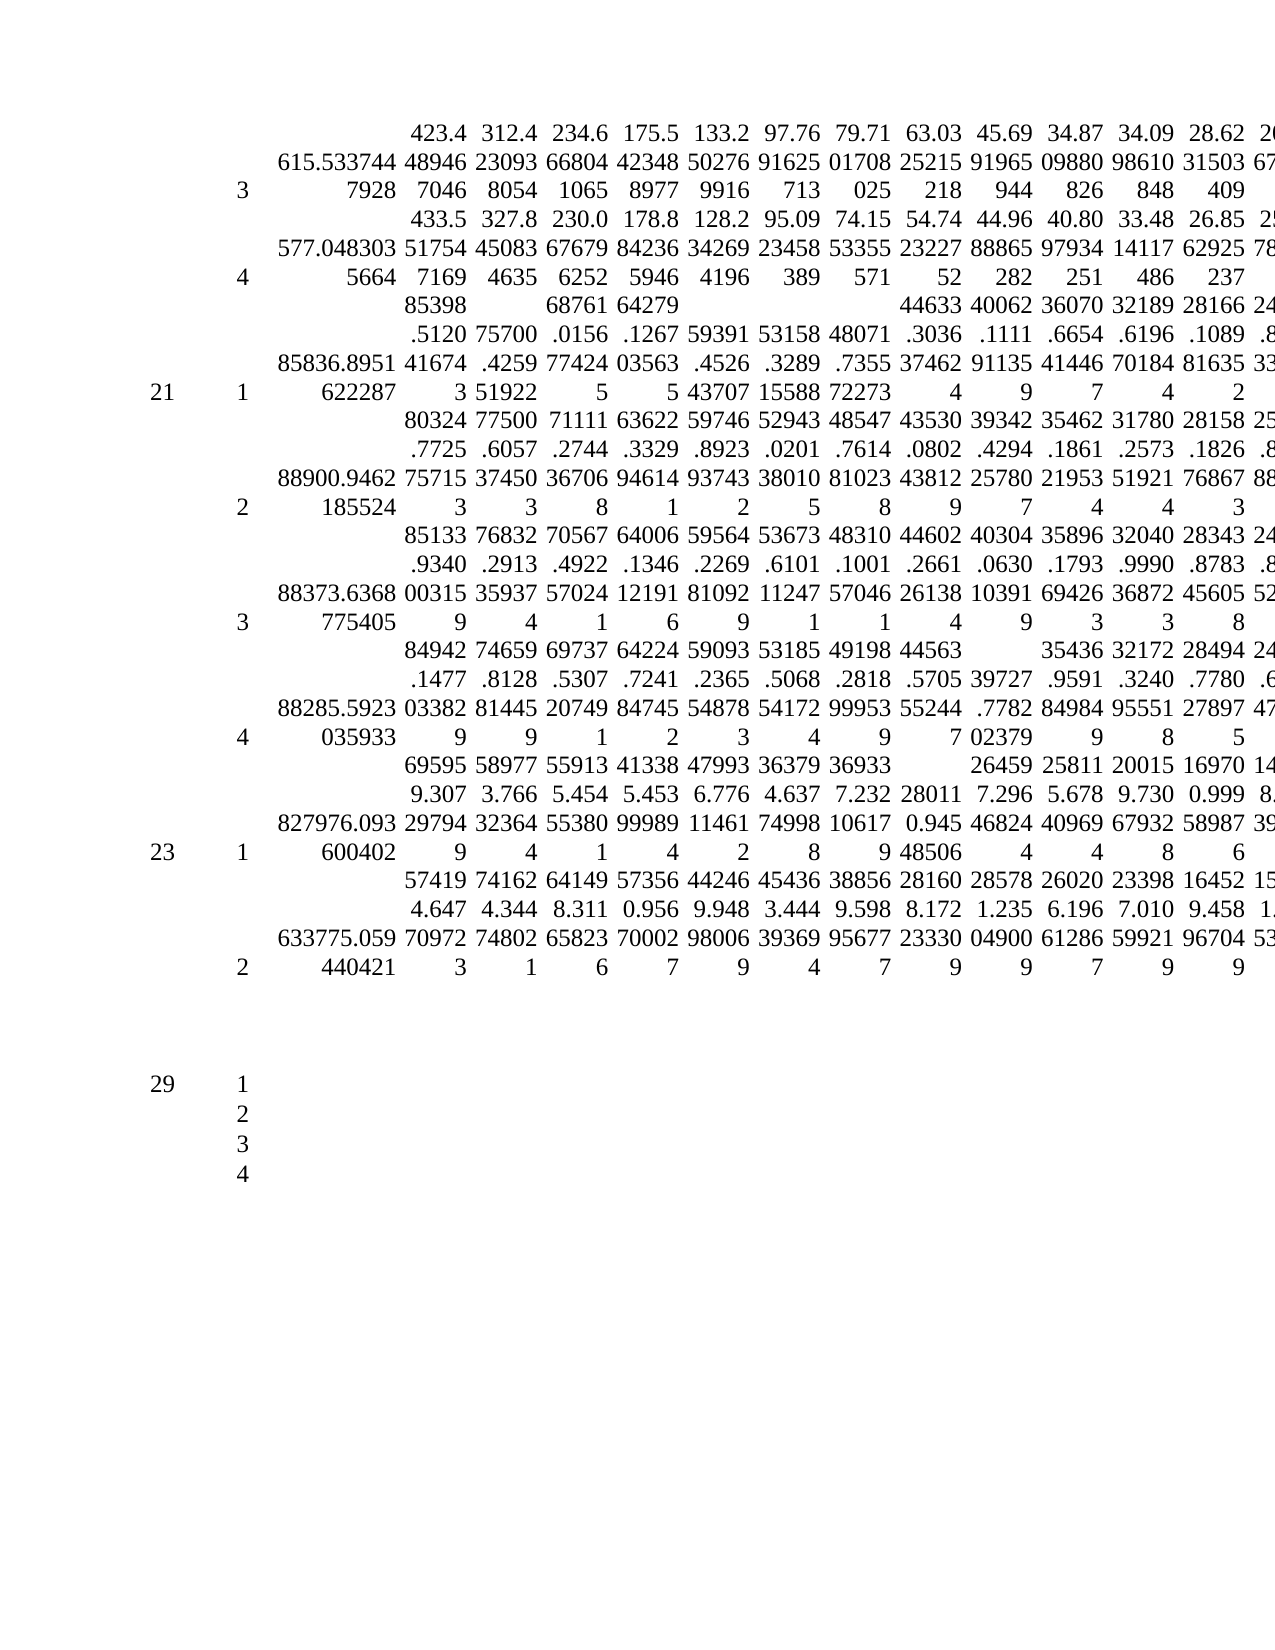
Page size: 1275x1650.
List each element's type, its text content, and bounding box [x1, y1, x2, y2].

table_cell 23 [112, 751, 213, 866]
table_cell 45.6991965944 [965, 118, 1036, 204]
table_cell 1 [213, 751, 272, 866]
table_cell [894, 1158, 965, 1188]
table_cell 233987.010599219 [1106, 866, 1177, 981]
table_cell [1106, 1040, 1177, 1098]
table_cell 154871.933533447 [1248, 866, 1275, 981]
table_cell 3 [213, 1128, 272, 1158]
table_cell 21 [112, 291, 213, 406]
table_cell 128.2342694196 [682, 204, 753, 291]
table_cell 28166.1089816352 [1177, 291, 1248, 406]
table_cell 74659.8128814459 [470, 636, 540, 751]
table_cell [112, 521, 213, 636]
table_cell [272, 1098, 399, 1128]
table_cell 388569.598956777 [824, 866, 894, 981]
table_cell 80324.7725757153 [399, 406, 470, 521]
table_cell [1036, 1158, 1106, 1188]
table_cell 1 [213, 291, 272, 406]
table_cell 34.8709880826 [1036, 118, 1106, 204]
table_cell [112, 118, 213, 204]
table_cell 230.0676796252 [540, 204, 611, 291]
table_cell 577.0483035664 [272, 204, 399, 291]
table_cell 28158.1826768673 [1177, 406, 1248, 521]
table_cell [470, 1040, 540, 1098]
table_cell 28494.7780278975 [1177, 636, 1248, 751]
table_cell 36070.6654414467 [1036, 291, 1106, 406]
table_cell [682, 1040, 753, 1098]
table_cell 59564.2269810929 [682, 521, 753, 636]
table_cell [753, 1158, 823, 1188]
table_cell 641498.311658236 [540, 866, 611, 981]
table_cell [824, 1040, 894, 1098]
table_cell 74.1553355571 [824, 204, 894, 291]
table_cell 2 [213, 1098, 272, 1128]
table_cell [112, 1128, 213, 1158]
table_cell [272, 1011, 399, 1040]
table_cell [1248, 1098, 1275, 1128]
table_cell 59093.2365548783 [682, 636, 753, 751]
table_cell [399, 1040, 470, 1098]
table_cell [682, 981, 753, 1011]
table_cell 2 [213, 406, 272, 521]
table_cell [112, 204, 213, 291]
table_cell [1106, 1011, 1177, 1040]
table_cell 48310.1001570461 [824, 521, 894, 636]
table_cell 33.4814117486 [1106, 204, 1177, 291]
table_cell [611, 1040, 682, 1098]
table_cell [1177, 1040, 1248, 1098]
table_cell [824, 981, 894, 1011]
table_cell 76832.2913359374 [470, 521, 540, 636]
table_cell [470, 1128, 540, 1158]
table_cell 40062.1111911359 [965, 291, 1036, 406]
table_cell 52943.0201380105 [753, 406, 823, 521]
table_cell 4 [213, 1158, 272, 1188]
table_cell [1036, 1128, 1106, 1158]
table_cell [1177, 1098, 1248, 1128]
table_cell [1106, 981, 1177, 1011]
table_cell 827976.093600402 [272, 751, 399, 866]
table_cell [1106, 1098, 1177, 1128]
table_cell [894, 1011, 965, 1040]
table_cell [112, 1158, 213, 1188]
table_cell 40304.0630103919 [965, 521, 1036, 636]
table_cell [112, 406, 213, 521]
table_cell [272, 1128, 399, 1158]
table_cell 44563.5705552447 [894, 636, 965, 751]
table_cell 260206.196612867 [1036, 866, 1106, 981]
table_cell 79.7101708025 [824, 118, 894, 204]
table_cell [540, 1098, 611, 1128]
table_cell 63.0325215218 [894, 118, 965, 204]
table_cell 285781.235049009 [965, 866, 1036, 981]
table_cell 48547.7614810238 [824, 406, 894, 521]
table_cell 54.742322752 [894, 204, 965, 291]
table_cell 142038.716391927 [1248, 751, 1275, 866]
table_cell 175.5423488977 [611, 118, 682, 204]
table_cell 48071.735572273 [824, 291, 894, 406]
table_cell 1 [213, 1040, 272, 1098]
table_cell [470, 1098, 540, 1128]
table_cell [1106, 1128, 1177, 1158]
table_cell 35462.1861219534 [1036, 406, 1106, 521]
table_cell [824, 1128, 894, 1158]
table_cell 24758.8985337816 [1248, 291, 1275, 406]
table_cell 63622.3329946141 [611, 406, 682, 521]
table_cell [894, 1040, 965, 1098]
table_cell 363794.637749988 [753, 751, 823, 866]
table_cell [540, 1158, 611, 1188]
table_cell 200159.730679328 [1106, 751, 1177, 866]
table_cell 695959.307297949 [399, 751, 470, 866]
table_cell 574194.647709723 [399, 866, 470, 981]
table_cell [753, 1128, 823, 1158]
table_cell [1177, 1128, 1248, 1158]
table_cell [272, 1158, 399, 1188]
table_cell 312.4230938054 [470, 118, 540, 204]
table_cell [894, 1128, 965, 1158]
table_cell [399, 1098, 470, 1128]
table_cell [753, 1098, 823, 1128]
table_cell 178.8842365946 [611, 204, 682, 291]
table_cell [611, 1158, 682, 1188]
table_cell 32040.9990368723 [1106, 521, 1177, 636]
table_cell 615.5337447928 [272, 118, 399, 204]
table_cell [112, 1098, 213, 1128]
table_cell [1177, 1011, 1248, 1040]
table_cell 442469.948980069 [682, 866, 753, 981]
table_cell 64224.7241847452 [611, 636, 682, 751]
table_cell [894, 1098, 965, 1128]
table_cell [1036, 1098, 1106, 1128]
table_cell 234.6668041065 [540, 118, 611, 204]
table_cell [470, 1011, 540, 1040]
table_cell [682, 1098, 753, 1128]
table_cell 40.8097934251 [1036, 204, 1106, 291]
table_cell 24802.6324472077 [1248, 636, 1275, 751]
table_cell 31780.2573519214 [1106, 406, 1177, 521]
table_cell [753, 1011, 823, 1040]
table_cell 133.2502769916 [682, 118, 753, 204]
table_cell 25.9478555463 [1248, 204, 1275, 291]
table_cell [682, 1011, 753, 1040]
table_cell 280110.94548506 [894, 751, 965, 866]
table_cell 559135.454553801 [540, 751, 611, 866]
table_cell 88285.5923035933 [272, 636, 399, 751]
table_cell 84942.1477033829 [399, 636, 470, 751]
table_cell 68761.0156774245 [540, 291, 611, 406]
table_cell [894, 981, 965, 1011]
table_cell 3 [213, 118, 272, 204]
table_cell 4 [213, 204, 272, 291]
table_cell [611, 1011, 682, 1040]
table_cell [1248, 1040, 1275, 1098]
table_cell [682, 1158, 753, 1188]
table_cell [540, 981, 611, 1011]
table_cell [965, 1098, 1036, 1128]
table_cell 97.7691625713 [753, 118, 823, 204]
table_cell 413385.453999894 [611, 751, 682, 866]
table_cell [112, 981, 213, 1011]
table_cell [399, 1128, 470, 1158]
table_cell [1177, 981, 1248, 1011]
table_cell [112, 636, 213, 751]
table_cell [1036, 1011, 1106, 1040]
table_cell [272, 1040, 399, 1098]
table_cell 28.6231503409 [1177, 118, 1248, 204]
table_cell 281608.172233309 [894, 866, 965, 981]
table_cell [1248, 981, 1275, 1011]
table_cell [611, 1098, 682, 1128]
table_cell [399, 981, 470, 1011]
table_cell 454363.444393694 [753, 866, 823, 981]
table_cell [753, 981, 823, 1011]
table_cell 34.0998610848 [1106, 118, 1177, 204]
table_cell 3 [213, 521, 272, 636]
table_cell 164529.458967049 [1177, 866, 1248, 981]
table_cell [540, 1040, 611, 1098]
table_cell 25376.8804886062 [1248, 406, 1275, 521]
table_cell 32189.6196701844 [1106, 291, 1177, 406]
table_cell 88900.9462185524 [272, 406, 399, 521]
table_cell 85836.8951622287 [272, 291, 399, 406]
table_cell [611, 1128, 682, 1158]
table_cell [213, 981, 272, 1011]
table_cell 28343.8783456058 [1177, 521, 1248, 636]
table_cell [1036, 981, 1106, 1011]
table_cell [1036, 1040, 1106, 1098]
table_cell [470, 981, 540, 1011]
table_cell 85133.9340003159 [399, 521, 470, 636]
table_cell [213, 1011, 272, 1040]
table_cell 2 [213, 866, 272, 981]
table_cell 573560.956700027 [611, 866, 682, 981]
table_cell 26.8562925237 [1177, 204, 1248, 291]
table_cell 633775.059440421 [272, 866, 399, 981]
table_cell 59391.452643707 [682, 291, 753, 406]
table_cell 589773.766323644 [470, 751, 540, 866]
table_cell [112, 1011, 213, 1040]
table_cell [611, 981, 682, 1011]
table_cell 4 [213, 636, 272, 751]
table_cell 423.4489467046 [399, 118, 470, 204]
table_cell 59746.8923937432 [682, 406, 753, 521]
table_cell 258115.678409694 [1036, 751, 1106, 866]
table_cell [1248, 1011, 1275, 1040]
table_cell 44602.2661261384 [894, 521, 965, 636]
table_cell 77500.6057374503 [470, 406, 540, 521]
table_cell [965, 1011, 1036, 1040]
table_cell 35896.1793694263 [1036, 521, 1106, 636]
table_cell 741624.344748021 [470, 866, 540, 981]
table_cell [1106, 1158, 1177, 1188]
table_cell [824, 1098, 894, 1128]
table_cell 64006.1346121916 [611, 521, 682, 636]
table_cell 69737.5307207491 [540, 636, 611, 751]
table_cell 75700.425951922 [470, 291, 540, 406]
table_cell [112, 866, 213, 981]
table_cell 169700.999589876 [1177, 751, 1248, 866]
table_cell 88373.6368775405 [272, 521, 399, 636]
table_cell 32172.3240955518 [1106, 636, 1177, 751]
table_cell [965, 1128, 1036, 1158]
table_cell 43530.0802438129 [894, 406, 965, 521]
table_cell 433.5517547169 [399, 204, 470, 291]
table_cell 95.0923458389 [753, 204, 823, 291]
table_cell [399, 1158, 470, 1188]
table_cell 35436.9591849849 [1036, 636, 1106, 751]
table_cell 327.8450834635 [470, 204, 540, 291]
table_cell 369337.232106179 [824, 751, 894, 866]
table_cell 24658.8786529653 [1248, 521, 1275, 636]
table_cell [824, 1158, 894, 1188]
table_cell 44633.3036374624 [894, 291, 965, 406]
table_cell [399, 1011, 470, 1040]
table_cell [753, 1040, 823, 1098]
table_cell [540, 1011, 611, 1040]
table_cell 64279.1267035635 [611, 291, 682, 406]
table_cell 39342.4294257807 [965, 406, 1036, 521]
table_cell [1248, 1158, 1275, 1188]
table_cell 479936.776114612 [682, 751, 753, 866]
table_cell 39727.778202379 [965, 636, 1036, 751]
table_cell [682, 1128, 753, 1158]
table_cell [1248, 1128, 1275, 1158]
table_cell 53673.6101112471 [753, 521, 823, 636]
table_cell 44.9688865282 [965, 204, 1036, 291]
table_cell [965, 1158, 1036, 1188]
table_cell 29 [112, 1040, 213, 1098]
table_cell 71111.2744367068 [540, 406, 611, 521]
table_cell [965, 1040, 1036, 1098]
table_cell [540, 1128, 611, 1158]
table_cell 49198.2818999539 [824, 636, 894, 751]
table_cell [1177, 1158, 1248, 1188]
table_cell 85398.5120416743 [399, 291, 470, 406]
table_cell 264597.296468244 [965, 751, 1036, 866]
table_cell 70567.4922570241 [540, 521, 611, 636]
table_cell 20.446767852 [1248, 118, 1275, 204]
table_cell 53158.328915588 [753, 291, 823, 406]
table_cell [470, 1158, 540, 1188]
table_cell [824, 1011, 894, 1040]
table_cell [965, 981, 1036, 1011]
table_cell 53185.5068541724 [753, 636, 823, 751]
table_cell [272, 981, 399, 1011]
